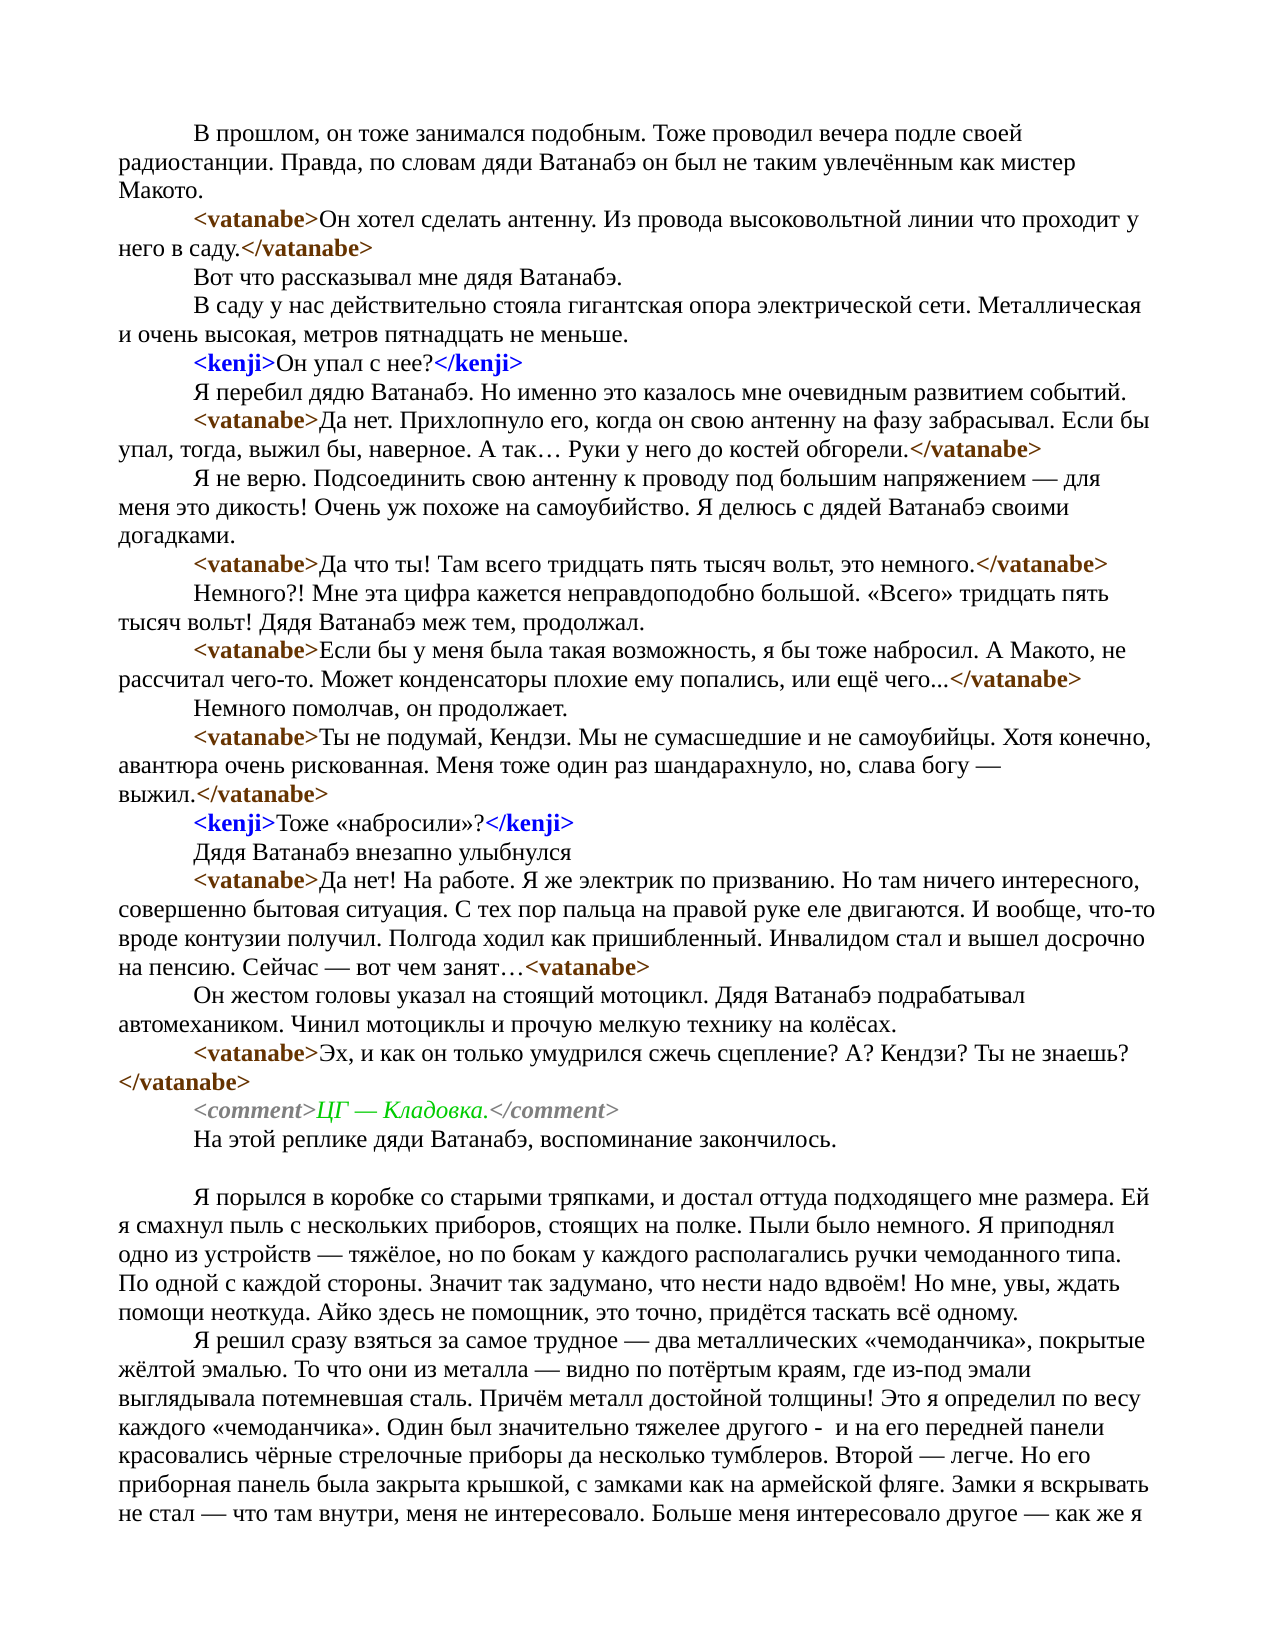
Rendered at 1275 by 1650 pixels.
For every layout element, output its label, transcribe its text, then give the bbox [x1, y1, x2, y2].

text В прошлом, он тоже занимался подобным. Тоже проводил вечера подле своей радиостанции. Правда, по словам дяди Ватанабэ он был не таким увлечённым как мистер Макото. [118, 118, 1157, 204]
text В саду у нас действительно стояла гигантская опора электрической сети. Металлическая и очень высокая, метров пятнадцать не меньше. [118, 291, 1157, 348]
text <vatanabe>Да что ты! Там всего тридцать пять тысяч вольт, это немного.</vatanabe> [118, 549, 1157, 578]
text Он жестом головы указал на стоящий мотоцикл. Дядя Ватанабэ подрабатывал автомехаником. Чинил мотоциклы и прочую мелкую технику на колёсах. [118, 981, 1157, 1038]
text Я перебил дядю Ватанабэ. Но именно это казалось мне очевидным развитием событий. [118, 377, 1157, 406]
text Я порылся в коробке со старыми тряпками, и достал оттуда подходящего мне размера. Ей я смахнул пыль с нескольких приборов, стоящих на полке. Пыли было немного. Я приподнял одно из устройств — тяжёлое, но по бокам у каждого располагались ручки чемоданного типа. По одной с каждой стороны. Значит так задумано, что нести надо вдвоём! Но мне, увы, ждать помощи неоткуда. Айко здесь не помощник, это точно, придётся таскать всё одному. [118, 1182, 1157, 1326]
text Вот что рассказывал мне дядя Ватанабэ. [118, 262, 1157, 291]
text <kenji>Тоже «набросили»?</kenji> [118, 808, 1157, 837]
text <vatanabe>Да нет. Прихлопнуло его, когда он свою антенну на фазу забрасывал. Если бы упал, тогда, выжил бы, наверное. А так… Руки у него до костей обгорели.</vatanabe> [118, 406, 1157, 463]
text <vatanabe>Да нет! На работе. Я же электрик по призванию. Но там ничего интересного, совершенно бытовая ситуация. С тех пор пальца на правой руке еле двигаются. И вообще, что-то вроде контузии получил. Полгода ходил как пришибленный. Инвалидом стал и вышел досрочно на пенсию. Сейчас — вот чем занят…<vatanabe> [118, 866, 1157, 981]
text <comment>ЦГ — Кладовка.</comment> [118, 1096, 1157, 1124]
text Немного?! Мне эта цифра кажется неправдоподобно большой. «Всего» тридцать пять тысяч вольт! Дядя Ватанабэ меж тем, продолжал. [118, 578, 1157, 636]
text <kenji>Он упал с нее?</kenji> [118, 348, 1157, 377]
text На этой реплике дяди Ватанабэ, воспоминание закончилось. [118, 1124, 1157, 1153]
text <vatanabe>Ты не подумай, Кендзи. Мы не сумасшедшие и не самоубийцы. Хотя конечно, авантюра очень рискованная. Меня тоже один раз шандарахнуло, но, слава богу — выжил.</vatanabe> [118, 722, 1157, 808]
text <vatanabe>Он хотел сделать антенну. Из провода высоковольтной линии что проходит у него в саду.</vatanabe> [118, 204, 1157, 262]
text Я решил сразу взяться за самое трудное — два металлических «чемоданчика», покрытые жёлтой эмалью. То что они из металла — видно по потёртым краям, где из-под эмали выглядывала потемневшая сталь. Причём металл достойной толщины! Это я определил по весу каждого «чемоданчика». Один был значительно тяжелее другого - и на его передней панели красовались чёрные стрелочные приборы да несколько тумблеров. Второй — легче. Но его приборная панель была закрыта крышкой, с замками как на армейской фляге. Замки я вскрывать не стал — что там внутри, меня не интересовало. Больше меня интересовало другое — как же я [118, 1326, 1157, 1527]
text Я не верю. Подсоединить свою антенну к проводу под большим напряжением — для меня это дикость! Очень уж похоже на самоубийство. Я делюсь с дядей Ватанабэ своими догадками. [118, 463, 1157, 549]
text Немного помолчав, он продолжает. [118, 693, 1157, 722]
text Дядя Ватанабэ внезапно улыбнулся [118, 837, 1157, 866]
text <vatanabe>Если бы у меня была такая возможность, я бы тоже набросил. А Макото, не рассчитал чего-то. Может конденсаторы плохие ему попались, или ещё чего...</vatanabe> [118, 636, 1157, 693]
text <vatanabe>Эх, и как он только умудрился сжечь сцепление? А? Кендзи? Ты не знаешь?</vatanabe> [118, 1038, 1157, 1096]
